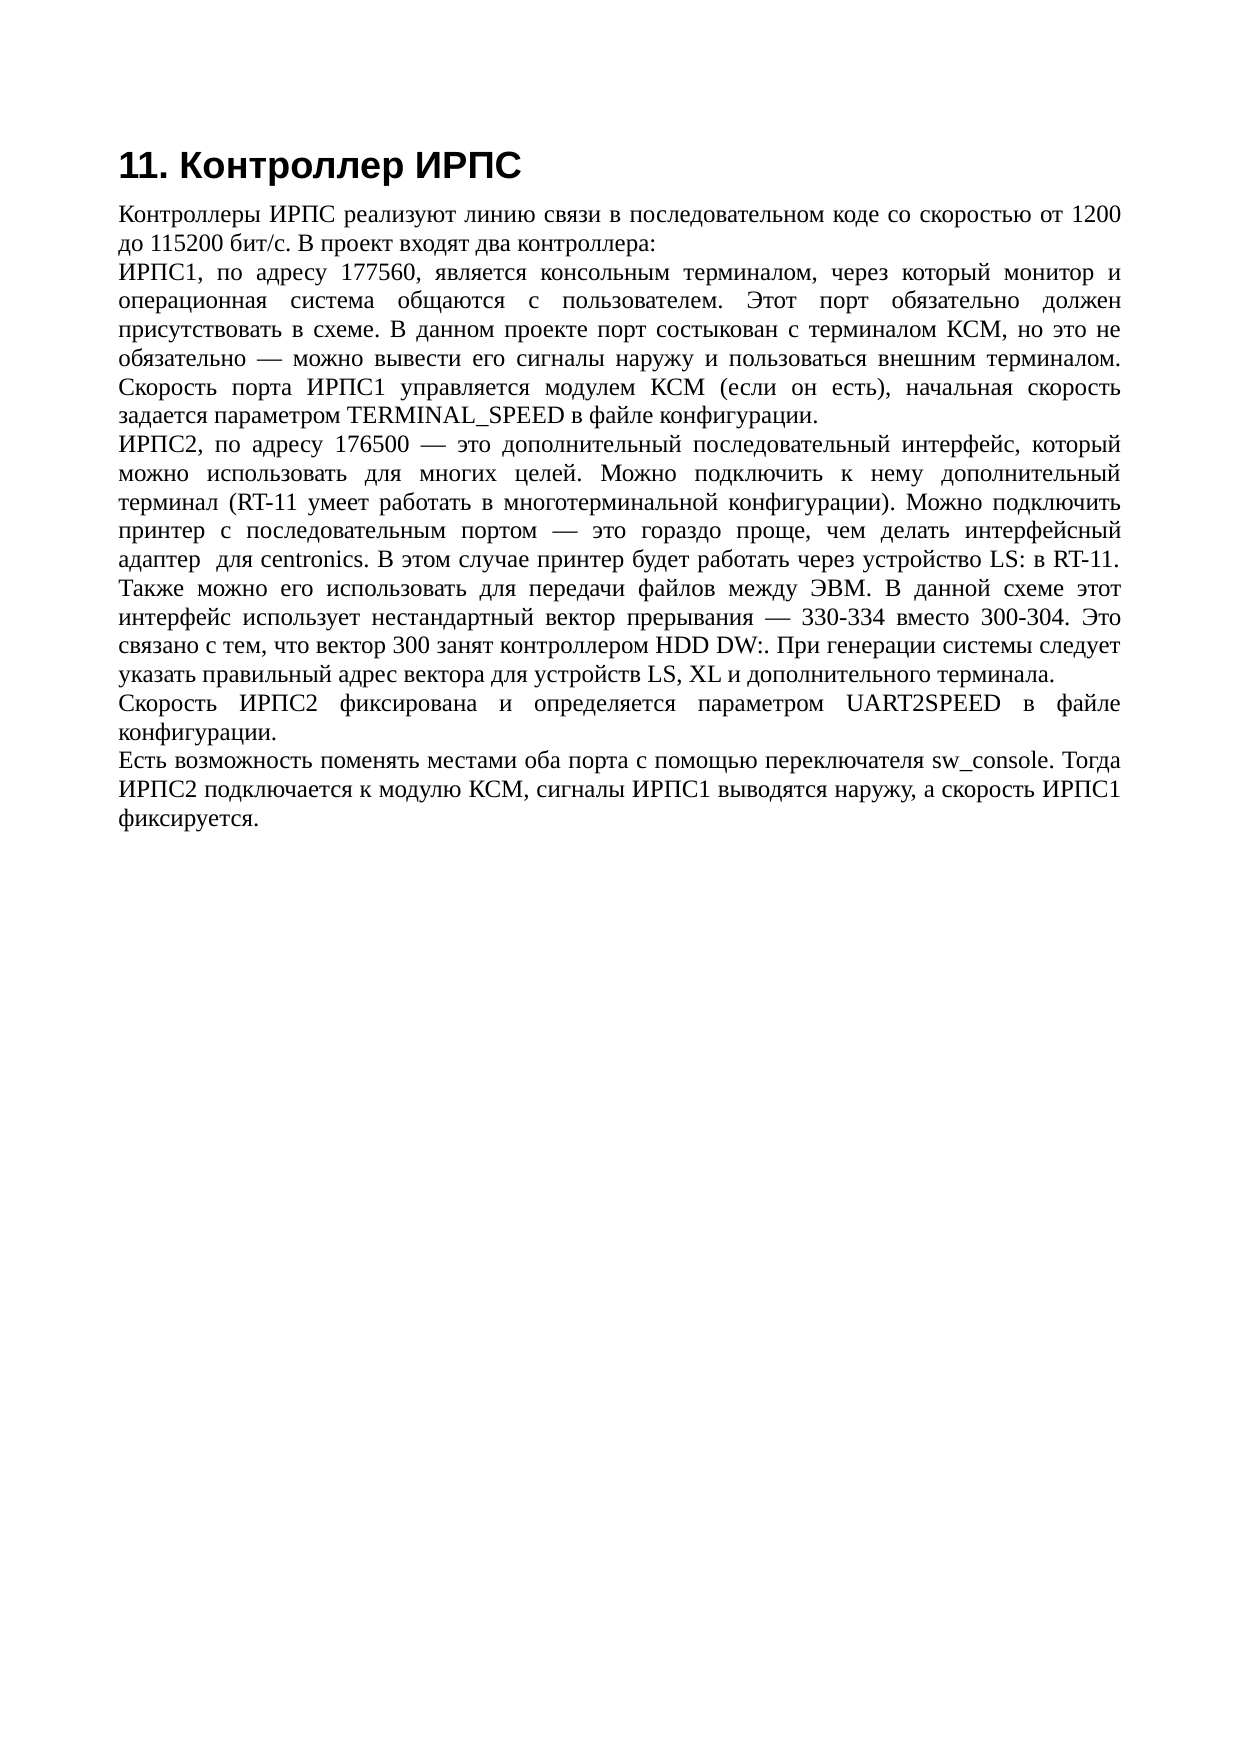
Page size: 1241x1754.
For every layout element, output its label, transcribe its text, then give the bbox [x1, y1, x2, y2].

text Есть возможность поменять местами оба порта с помощью переключателя sw_console. Тогда ИРПС2 подключается к модулю КСМ, сигналы ИРПС1 выводятся наружу, а скорость ИРПС1 фиксируется. [118, 746, 1122, 832]
text ИРПС1, по адресу 177560, является консольным терминалом, через который монитор и операционная система общаются с пользователем. Этот порт обязательно должен присутствовать в схеме. В данном проекте порт состыкован с терминалом КСМ, но это не обязательно — можно вывести его сигналы наружу и пользоваться внешним терминалом. Скорость порта ИРПС1 управляется модулем КСМ (если он есть), начальная скорость задается параметром TERMINAL_SPEED в файле конфигурации. [118, 257, 1122, 429]
text ИРПС2, по адресу 176500 — это дополнительный последовательный интерфейс, который можно использовать для многих целей. Можно подключить к нему дополнительный терминал (RT-11 умеет работать в многотерминальной конфигурации). Можно подключить принтер с последовательным портом — это гораздо проще, чем делать интерфейсный адаптер для centronics. В этом случае принтер будет работать через устройство LS: в RT-11. Также можно его использовать для передачи файлов между ЭВМ. В данной схеме этот интерфейс использует нестандартный вектор прерывания — 330-334 вместо 300-304. Это связано с тем, что вектор 300 занят контроллером HDD DW:. При генерации системы следует указать правильный адрес вектора для устройств LS, XL и дополнительного терминала. [118, 429, 1122, 688]
text Контроллеры ИРПС реализуют линию связи в последовательном коде со скоростью от 1200 до 115200 бит/с. В проект входят два контроллера: [118, 199, 1122, 257]
subtitle 11. Контроллер ИРПС [118, 143, 1122, 187]
text Скорость ИРПС2 фиксирована и определяется параметром UART2SPEED в файле конфигурации. [118, 688, 1122, 746]
